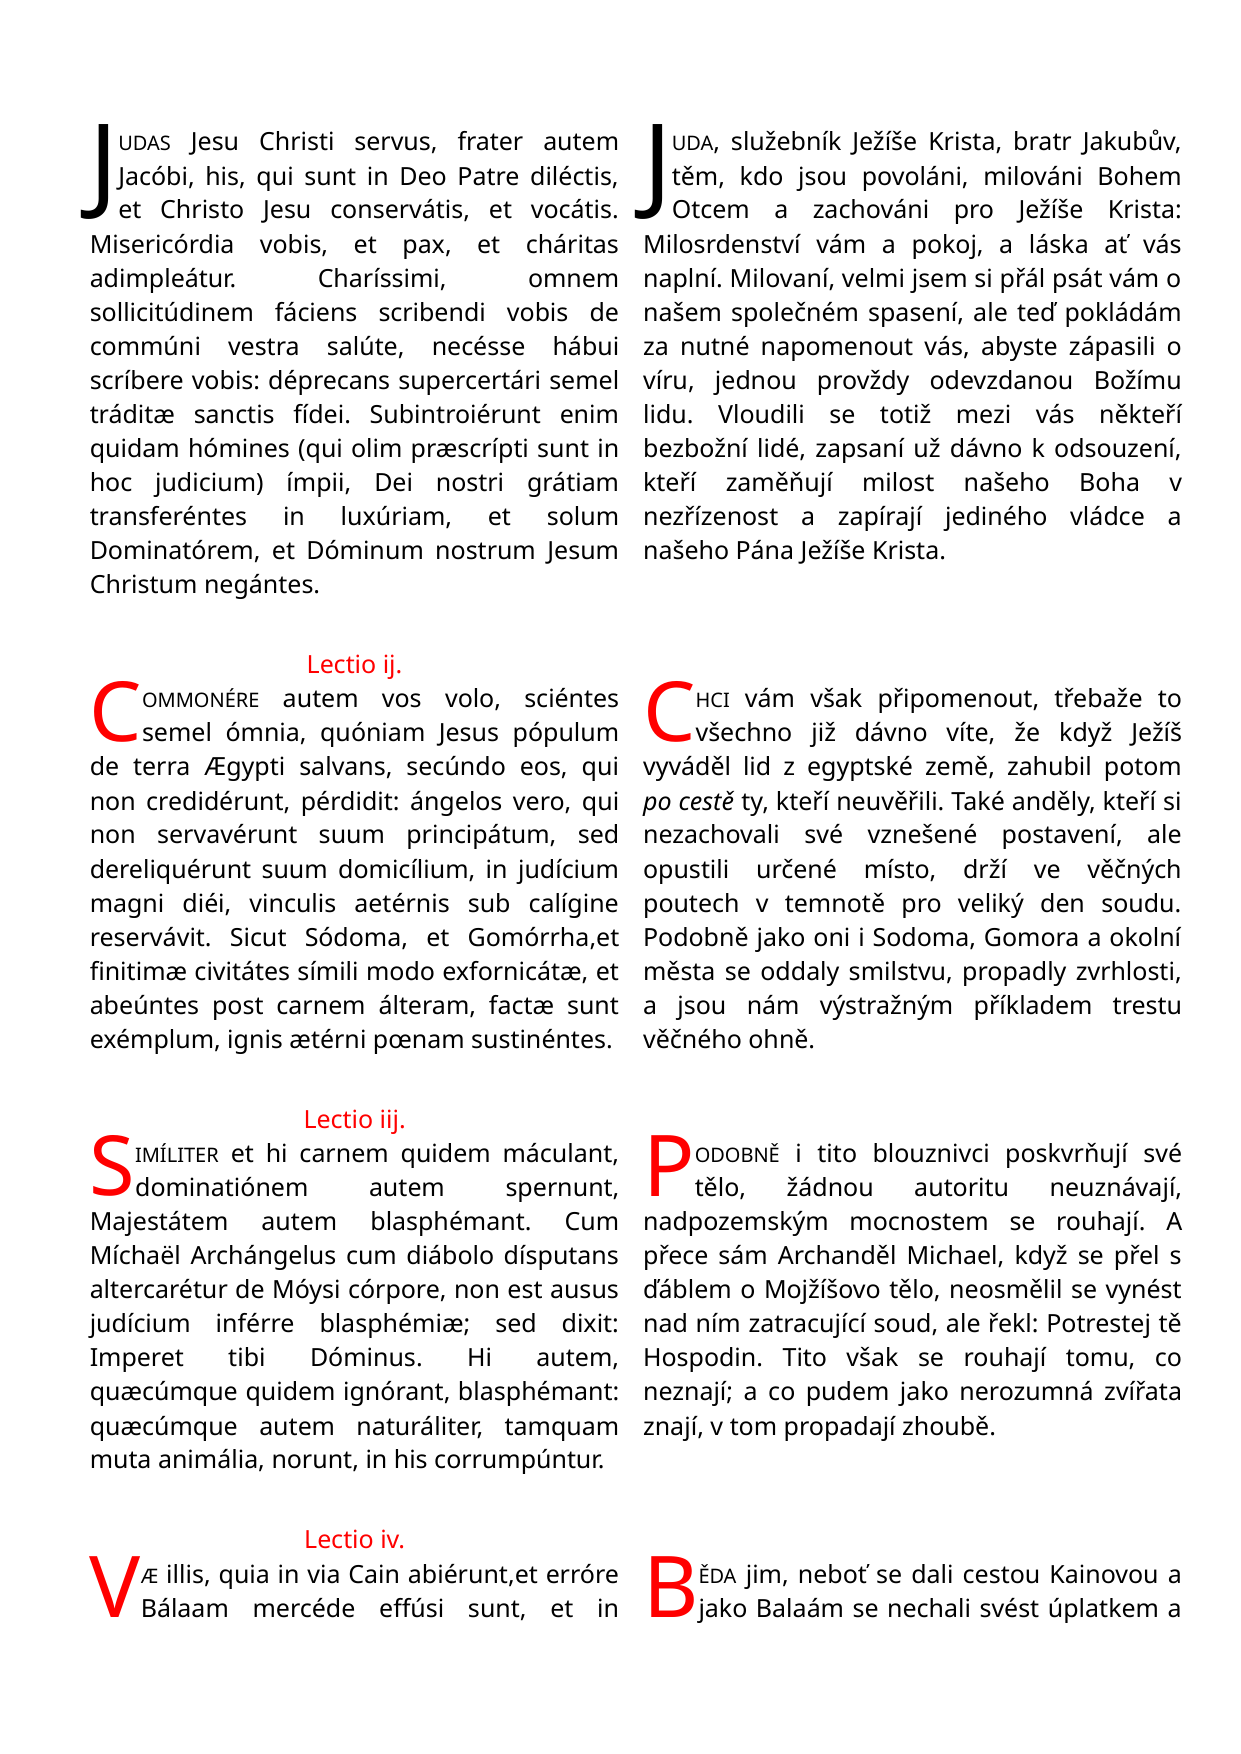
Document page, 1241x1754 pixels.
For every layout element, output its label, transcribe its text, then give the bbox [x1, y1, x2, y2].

table_cell In I. Nocturno Incipit Epístola Cathólica beáti Judæ Apóstoli. Lectio j. Judas Jesu Christi servus, frater autem Jacóbi, his, qui sunt in Deo Patre diléctis, et Christo Jesu conservátis, et vocátis. Misericórdia vobis, et pax, et cháritas adimpleátur. Charíssimi, omnem sollicitúdinem fáciens scribendi vobis de commúni vestra salúte, necésse hábui scríbere vobis: déprecans supercertári semel tráditæ sanctis fídei. Subintroiérunt enim quidam hómines (qui olim præscrípti sunt in hoc judicium) ímpii, Dei nostri grátiam transferéntes in luxúriam, et solum Dominatórem, et Dóminum nostrum Jesum Christum negántes. [78, 118, 631, 641]
table_cell Podobně i tito blouznivci poskvrňují své tělo, žádnou autoritu neuznávají, nadpozemským mocnostem se rouhají. A přece sám Archanděl Michael, když se přel s ďáblem o Mojžíšovo tělo, neosmělil se vynést nad ním zatracující soud, ale řekl: Potrestej tě Hospodin. Tito však se rouhají tomu, co neznají; a co pudem jako nerozumná zvířata znají, v tom propadají zhoubě. [631, 1096, 1194, 1516]
table_cell Lectio iv. Væ illis, quia in via Cain abiérunt,et erróre Bálaam mercéde effúsi sunt, et in [78, 1516, 631, 1630]
table_cell Juda, služebník Ježíše Krista, bratr Jakubův, těm, kdo jsou povoláni, milováni Bohem Otcem a zachováni pro Ježíše Krista: Milosrdenství vám a pokoj, a láska ať vás naplní. Milovaní, velmi jsem si přál psát vám o našem společném spasení, ale teď pokládám za nutné napomenout vás, abyste zápasili o víru, jednou provždy odevzdanou Božímu lidu. Vloudili se totiž mezi vás někteří bezbožní lidé, zapsaní už dávno k odsouzení, kteří zaměňují milost našeho Boha v nezřízenost a zapírají jediného vládce a našeho Pána Ježíše Krista. [631, 118, 1194, 641]
table_cell Lectio iij. Simíliter et hi carnem quidem máculant, dominatiónem autem spernunt, Majestátem autem blasphémant. Cum Míchaël Archángelus cum diábolo dísputans altercarétur de Móysi córpore, non est ausus judícium inférre blasphémiæ; sed dixit: Imperet tibi Dóminus. Hi autem, quæcúmque quidem ignórant, blasphémant: quæcúmque autem naturáliter, tamquam muta animália, norunt, in his corrumpúntur. [78, 1096, 631, 1516]
table_cell Lectio ij. Commonére autem vos volo, sciéntes semel ómnia, quóniam Jesus pópulum de terra Ægypti salvans, secúndo eos, qui non credidérunt, pérdidit: ángelos vero, qui non servavérunt suum principátum, sed dereliquérunt suum domicílium, in judícium magni diéi, vinculis aetérnis sub calígine reservávit. Sicut Sódoma, et Gomórrha,et finitimæ civitátes símili modo exfornicátæ, et abeúntes post carnem álteram, factæ sunt exémplum, ignis ætérni pœnam sustinéntes. [78, 641, 631, 1096]
table_cell Běda jim, neboť se dali cestou Kainovou a jako Balaám se nechali svést úplatkem a [631, 1516, 1194, 1630]
table_cell Chci vám však připomenout, třebaže to všechno již dávno víte, že když Ježíš vyváděl lid z egyptské země, zahubil potom po cestě ty, kteří neuvěřili. Také anděly, kteří si nezachovali své vznešené postavení, ale opustili určené místo, drží ve věčných poutech v temnotě pro veliký den soudu. Podobně jako oni i Sodoma, Gomora a okolní města se oddaly smilstvu, propadly zvrhlosti, a jsou nám výstražným příkladem trestu věčného ohně. [631, 641, 1194, 1096]
